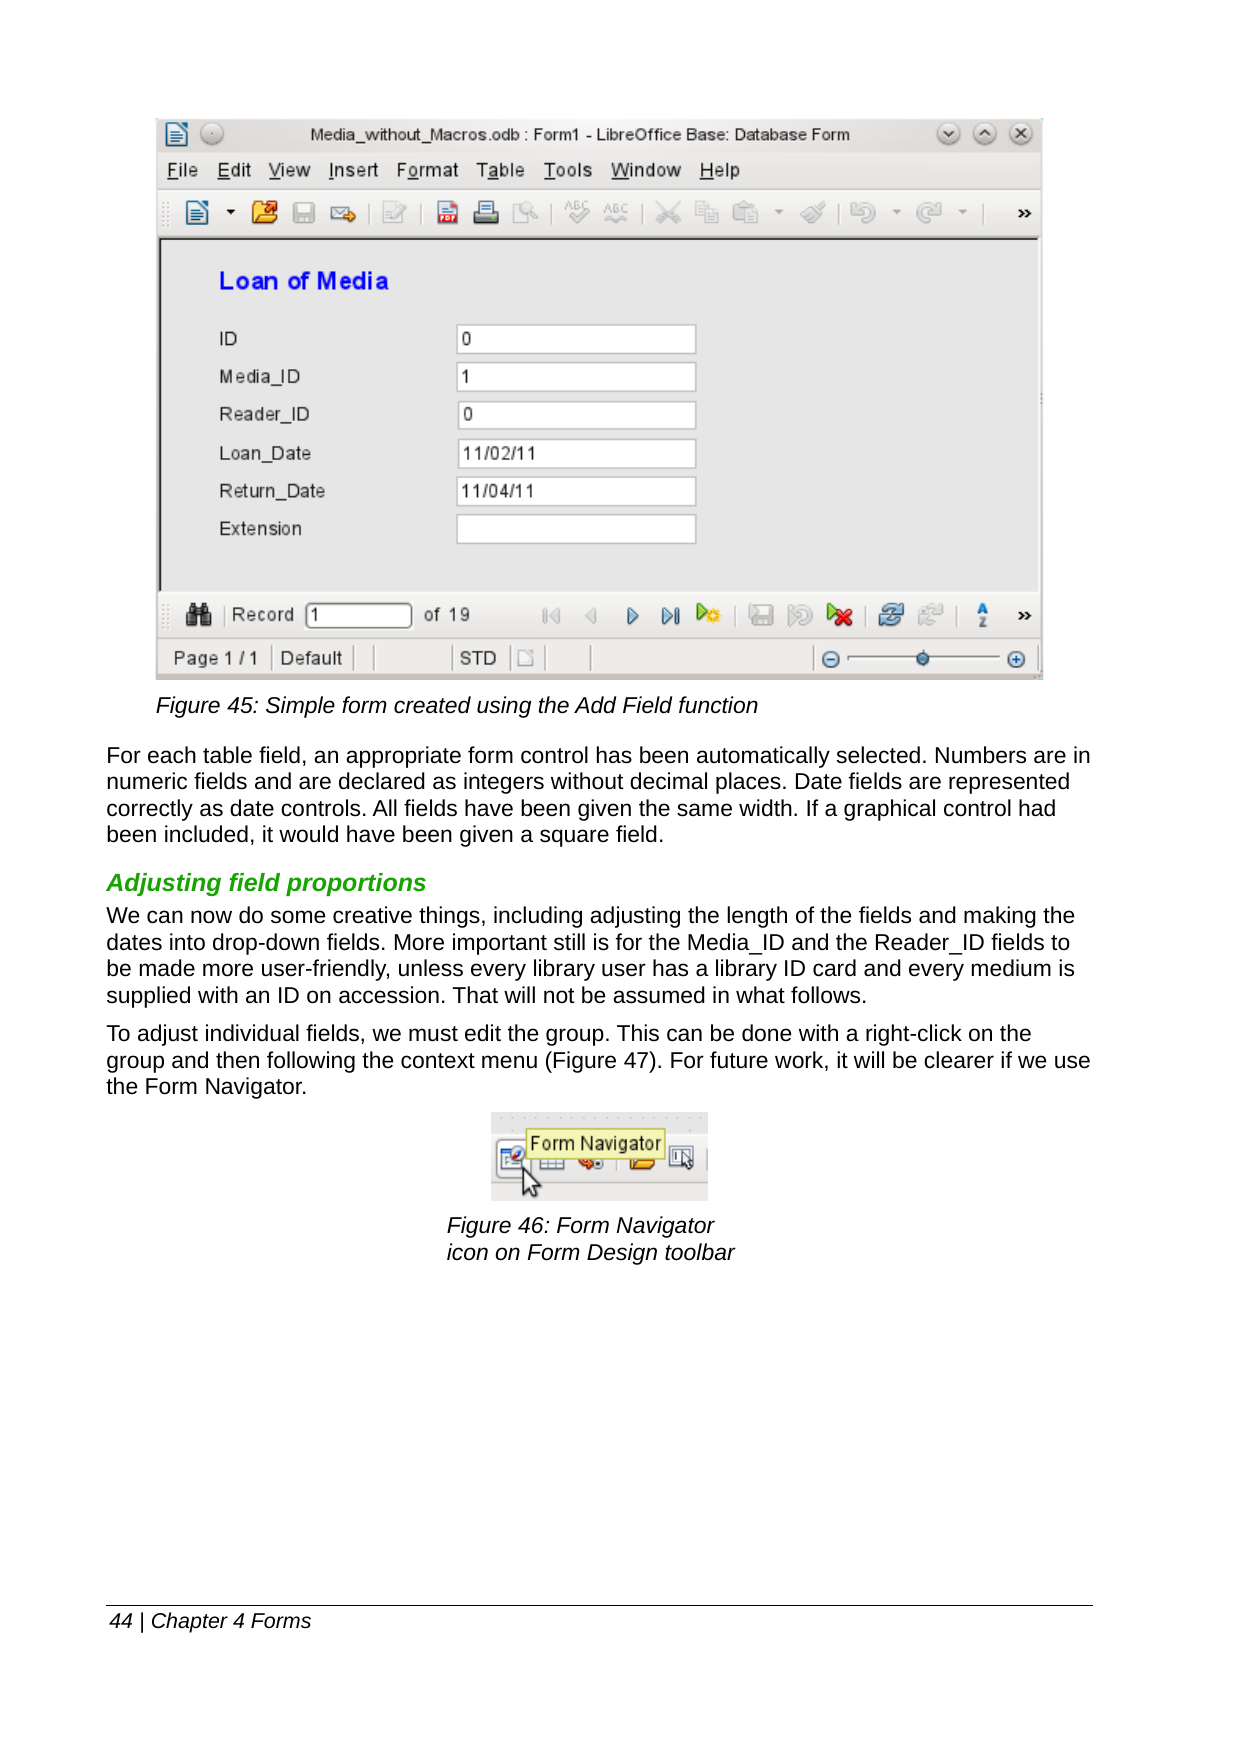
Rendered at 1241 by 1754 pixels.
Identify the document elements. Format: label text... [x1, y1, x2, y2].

picture [491, 1112, 708, 1201]
text For each table field, an appropriate form control has been automatically selected. Numbers are in numeric fields and are declared as integers without decimal places. Date fields are represented correctly as date controls. All fields have been given the same width. If a graphical control had been included, it would have been given a square field. [106, 742, 1093, 847]
picture [155, 118, 1044, 680]
text We can now do some creative things, including adjusting the length of the fields and making the dates into drop-down fields. More important still is for the Media_ID and the Reader_ID fields to be made more user-friendly, unless every library user has a library ID card and every medium is supplied with an ID on accession. That will not be assumed in what follows. [106, 902, 1093, 1008]
text Figure 45: Simple form created using the Add Field function [156, 692, 1043, 718]
text To adjust individual fields, we must edit the group. This can be done with a right-click on the group and then following the context menu (Figure 47). For future work, it will be clearer if we use the Form Navigator. [106, 1020, 1093, 1099]
subtitle Adjusting field proportions [106, 868, 1093, 897]
text Figure 46: Form Navigator icon on Form Design toolbar [447, 1212, 752, 1265]
